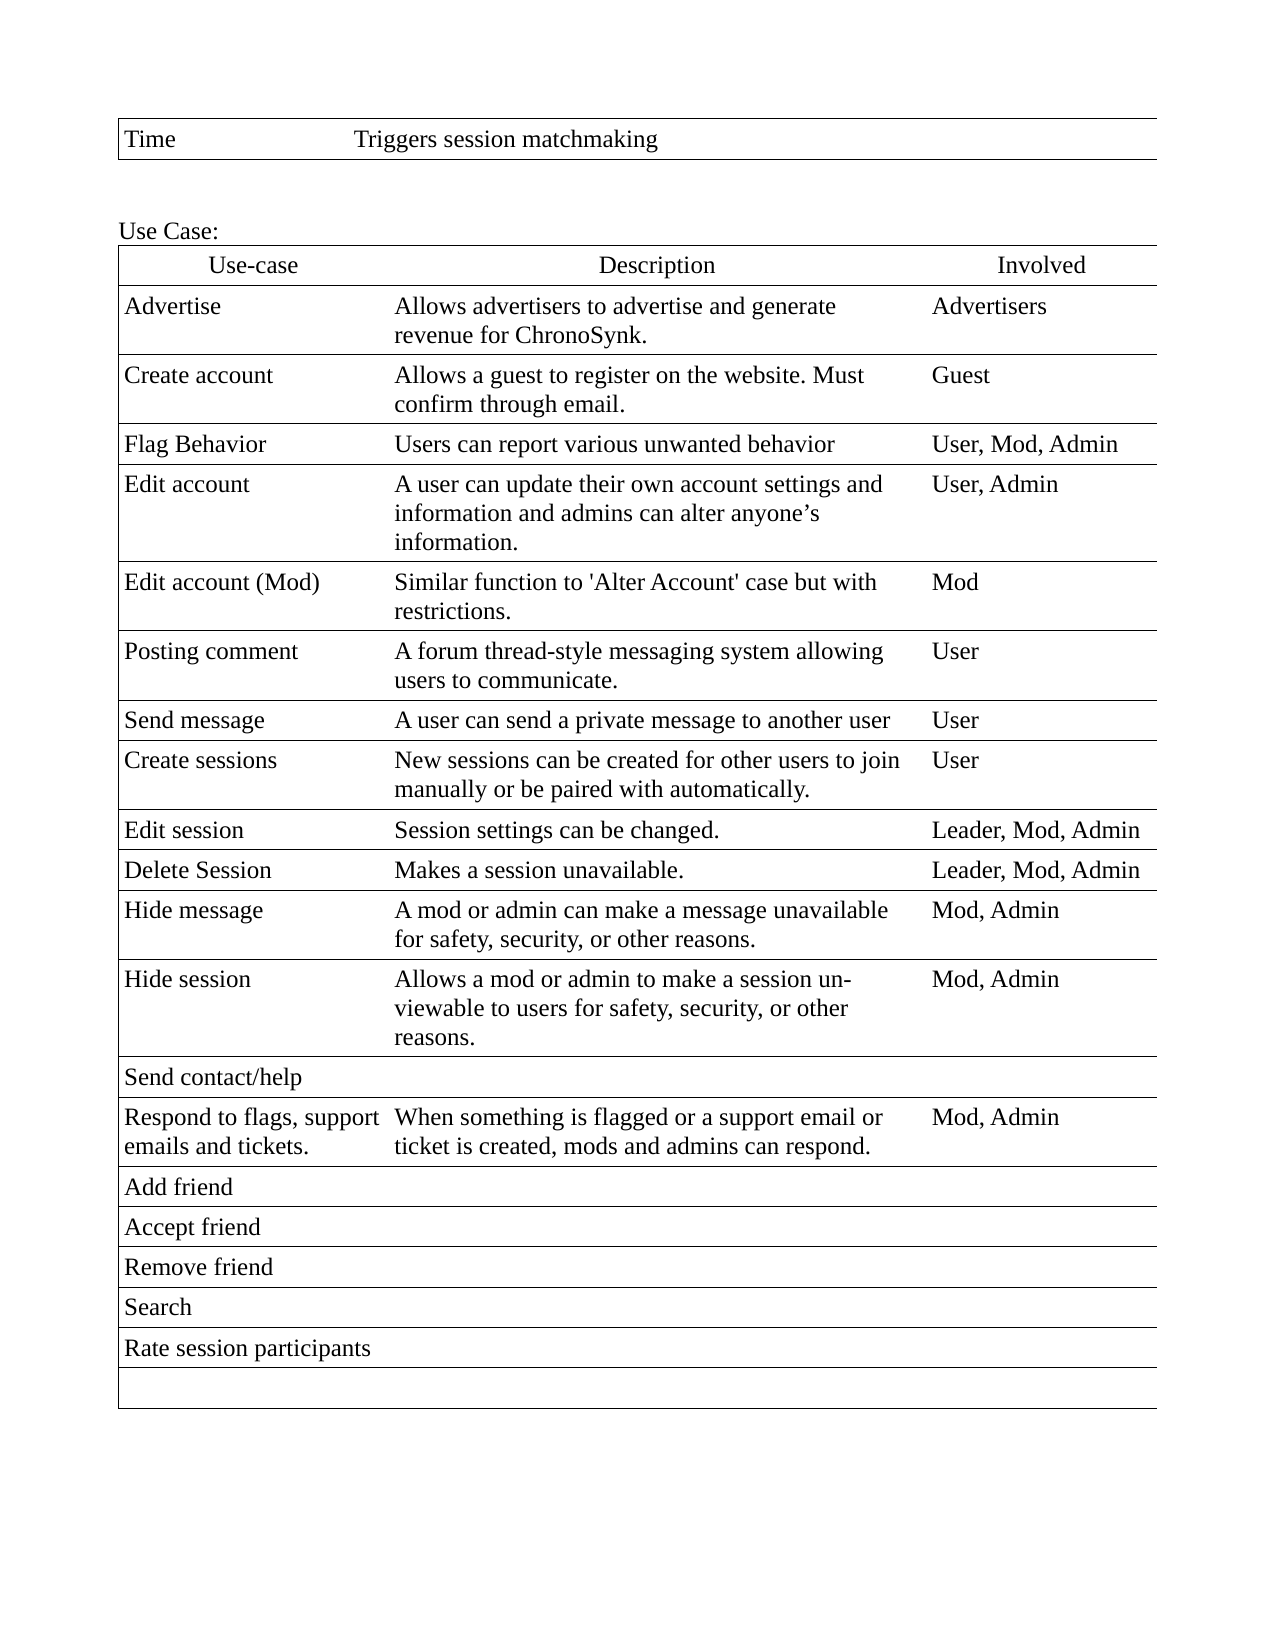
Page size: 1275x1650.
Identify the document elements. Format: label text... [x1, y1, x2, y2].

table_cell [926, 1368, 1157, 1408]
table_cell [388, 1167, 926, 1206]
table_cell Delete Session [119, 850, 388, 889]
table_cell Send contact/help [119, 1057, 388, 1097]
table_cell Create account [119, 355, 388, 423]
table_cell [926, 1057, 1157, 1097]
table_cell A forum thread-style messaging system allowing users to communicate. [388, 631, 926, 699]
table_cell Add friend [119, 1167, 388, 1206]
table_cell Edit account (Mod) [119, 562, 388, 630]
table_cell Send message [119, 701, 388, 740]
table_header Involved [926, 246, 1157, 285]
table_cell Hide message [119, 891, 388, 958]
table_cell [926, 1167, 1157, 1206]
table_cell User [926, 631, 1157, 699]
table_cell Rate session participants [119, 1328, 388, 1367]
table_cell Time [119, 119, 348, 158]
table_cell [926, 1207, 1157, 1246]
table_cell [811, 119, 1157, 158]
table_cell [926, 1247, 1157, 1287]
table_cell Advertisers [926, 286, 1157, 354]
table_cell User, Mod, Admin [926, 424, 1157, 463]
table_cell A user can send a private message to another user [388, 701, 926, 740]
table_cell Posting comment [119, 631, 388, 699]
table_cell Makes a session unavailable. [388, 850, 926, 889]
table_cell User, Admin [926, 465, 1157, 561]
table_cell Respond to flags, support emails and tickets. [119, 1098, 388, 1166]
table_cell User [926, 741, 1157, 809]
table_cell Mod, Admin [926, 960, 1157, 1056]
table_cell When something is flagged or a support email or ticket is created, mods and admins can respond. [388, 1098, 926, 1166]
table_header Description [388, 246, 926, 285]
table_cell Accept friend [119, 1207, 388, 1246]
table_cell Edit account [119, 465, 388, 561]
table_cell Allows advertisers to advertise and generate revenue for ChronoSynk. [388, 286, 926, 354]
table_cell Create sessions [119, 741, 388, 809]
table_cell Advertise [119, 286, 388, 354]
table_cell [926, 1328, 1157, 1367]
table_cell Allows a mod or admin to make a session un-viewable to users for safety, security, or other reasons. [388, 960, 926, 1056]
table_cell Hide session [119, 960, 388, 1056]
table_cell Guest [926, 355, 1157, 423]
table_cell Triggers session matchmaking [348, 119, 811, 158]
table_cell [388, 1288, 926, 1327]
text Use Case: [118, 216, 1157, 245]
table_cell Allows a guest to register on the website. Must confirm through email. [388, 355, 926, 423]
table_cell [388, 1368, 926, 1408]
table_cell [388, 1207, 926, 1246]
table_cell New sessions can be created for other users to join manually or be paired with automatically. [388, 741, 926, 809]
table_cell [388, 1247, 926, 1287]
table_cell [388, 1328, 926, 1367]
table_cell A user can update their own account settings and information and admins can alter anyone’s information. [388, 465, 926, 561]
table_cell Similar function to 'Alter Account' case but with restrictions. [388, 562, 926, 630]
table_cell Mod [926, 562, 1157, 630]
table_cell [388, 1057, 926, 1097]
table_cell Search [119, 1288, 388, 1327]
table_cell Edit session [119, 810, 388, 849]
table_header Use-case [119, 246, 388, 285]
table_cell [119, 1368, 388, 1408]
table_cell Flag Behavior [119, 424, 388, 463]
table_cell Leader, Mod, Admin [926, 850, 1157, 889]
table_cell Mod, Admin [926, 891, 1157, 958]
table_cell Users can report various unwanted behavior [388, 424, 926, 463]
table_cell [926, 1288, 1157, 1327]
table_cell A mod or admin can make a message unavailable for safety, security, or other reasons. [388, 891, 926, 958]
table_cell Leader, Mod, Admin [926, 810, 1157, 849]
table_cell User [926, 701, 1157, 740]
table_cell Mod, Admin [926, 1098, 1157, 1166]
table_cell Remove friend [119, 1247, 388, 1287]
table_cell Session settings can be changed. [388, 810, 926, 849]
